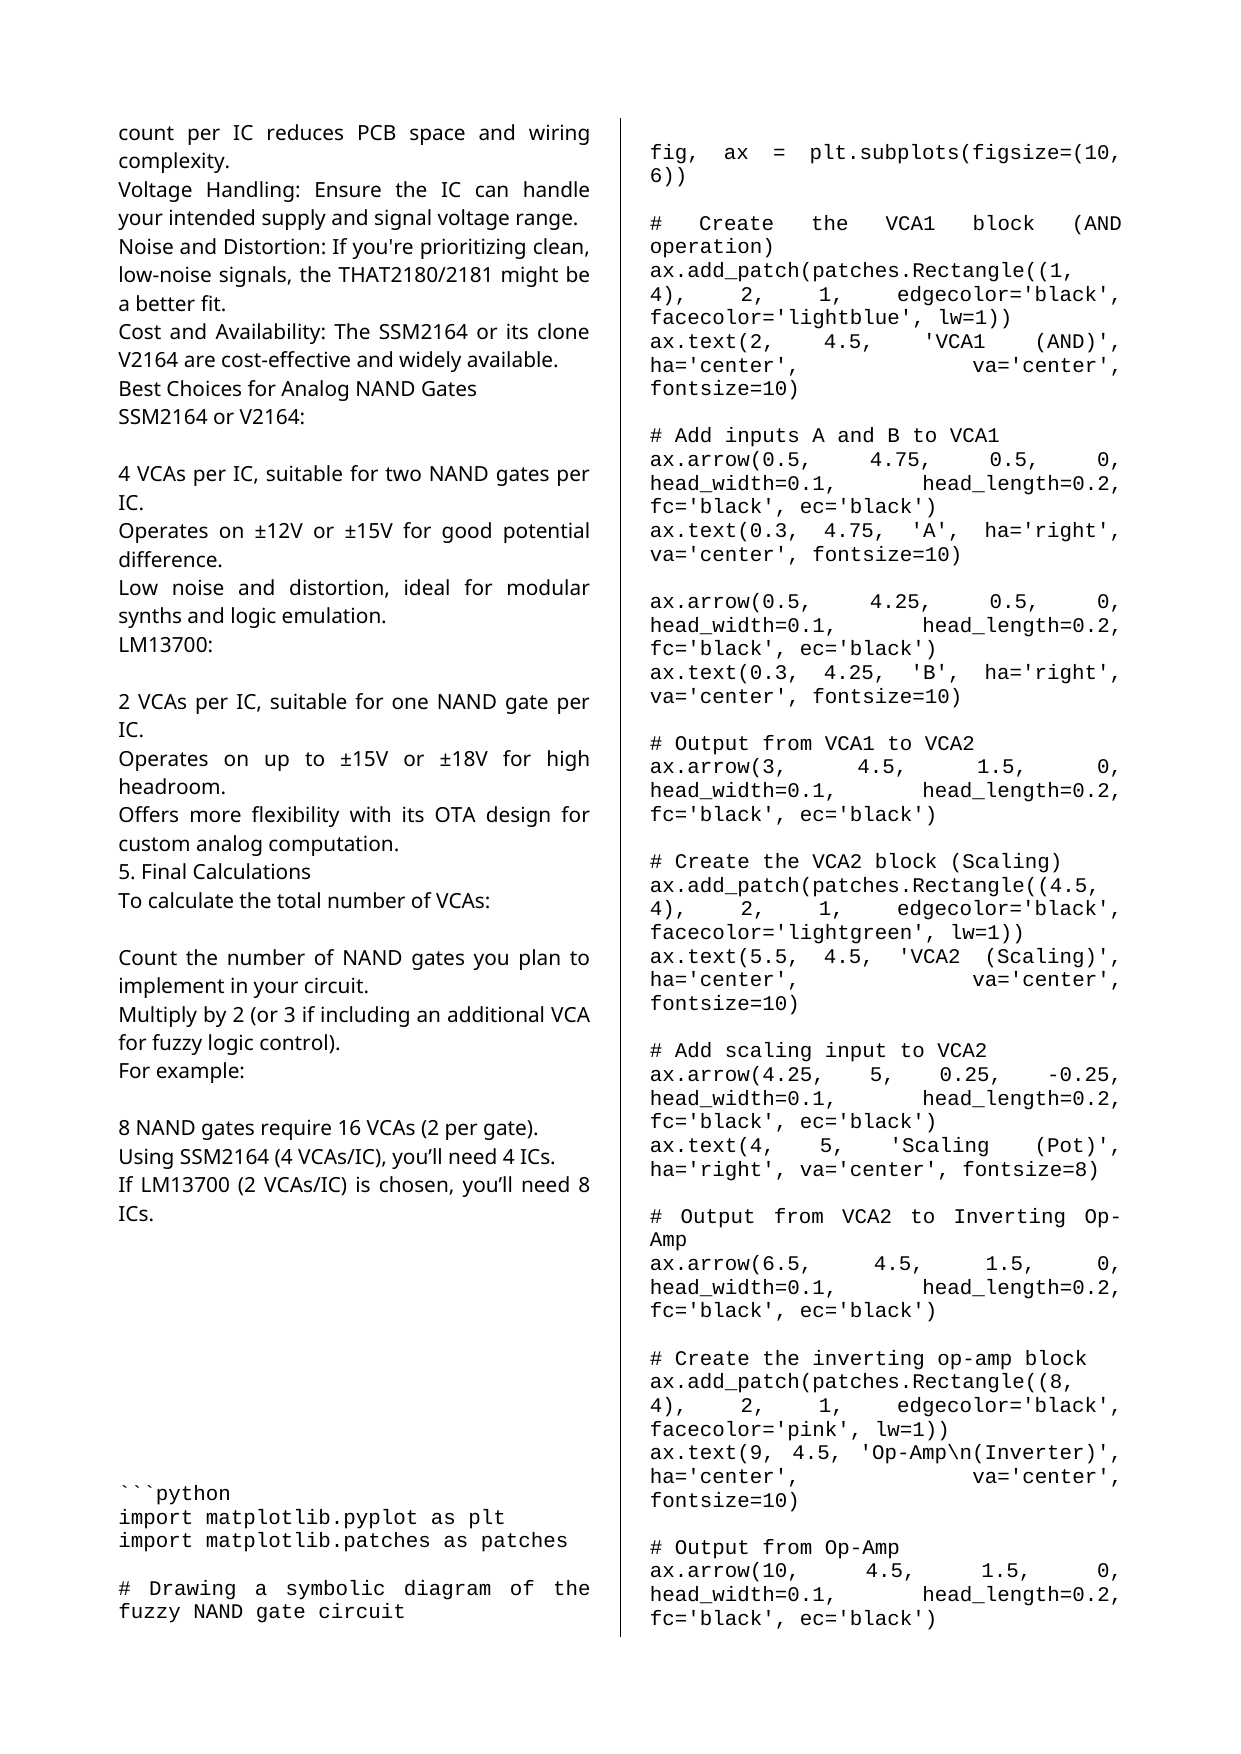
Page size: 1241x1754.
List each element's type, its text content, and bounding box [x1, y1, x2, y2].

text Using SSM2164 (4 VCAs/IC), you’ll need 4 ICs. [118, 1142, 591, 1170]
text 8 NAND gates require 16 VCAs (2 per gate). [118, 1113, 591, 1142]
text Offers more flexibility with its OTA design for custom analog computation. [118, 801, 591, 857]
text ax.add_patch(patches.Rectangle((1, 4), 2, 1, edgecolor='black', facecolor='lightblue', lw=1)) [649, 260, 1122, 331]
text ax.arrow(6.5, 4.5, 1.5, 0, head_width=0.1, head_length=0.2, fc='black', ec='black') [649, 1253, 1122, 1324]
text 4 VCAs per IC, suitable for two NAND gates per IC. [118, 459, 591, 516]
text ax.text(0.3, 4.75, 'A', ha='right', va='center', fontsize=10) [649, 520, 1122, 567]
text import matplotlib.pyplot as plt [118, 1507, 591, 1530]
text Multiply by 2 (or 3 if including an additional VCA for fuzzy logic control). [118, 1000, 591, 1057]
text 2 VCAs per IC, suitable for one NAND gate per IC. [118, 687, 591, 744]
text Noise and Distortion: If you're prioritizing clean, low-noise signals, the THAT2180/2181 might be a better fit. [118, 232, 591, 317]
text # Output from VCA2 to Inverting Op-Amp [649, 1206, 1122, 1253]
text # Add inputs A and B to VCA1 [649, 426, 1122, 449]
text ax.text(4, 5, 'Scaling (Pot)', ha='right', va='center', fontsize=8) [649, 1135, 1122, 1182]
text Best Choices for Analog NAND Gates [118, 374, 591, 402]
text ```python [118, 1483, 591, 1507]
text ax.text(2, 4.5, 'VCA1 (AND)', ha='center', va='center', fontsize=10) [649, 331, 1122, 402]
text Operates on up to ±15V or ±18V for high headroom. [118, 744, 591, 801]
text # Create the inverting op-amp block [649, 1348, 1122, 1371]
text # Create the VCA1 block (AND operation) [649, 213, 1122, 260]
text To calculate the total number of VCAs: [118, 886, 591, 914]
text ax.text(9, 4.5, 'Op-Amp\n(Inverter)', ha='center', va='center', fontsize=10) [649, 1442, 1122, 1513]
text # Drawing a symbolic diagram of the fuzzy NAND gate circuit [118, 1578, 591, 1625]
text Operates on ±12V or ±15V for good potential difference. [118, 516, 591, 573]
text # Output from VCA1 to VCA2 [649, 733, 1122, 757]
text SSM2164 or V2164: [118, 402, 591, 431]
text ax.arrow(0.5, 4.25, 0.5, 0, head_width=0.1, head_length=0.2, fc='black', ec='black') [649, 591, 1122, 662]
text Low noise and distortion, ideal for modular synths and logic emulation. [118, 573, 591, 630]
text count per IC reduces PCB space and wiring complexity. [118, 118, 591, 175]
text Count the number of NAND gates you plan to implement in your circuit. [118, 943, 591, 1000]
text ax.arrow(0.5, 4.75, 0.5, 0, head_width=0.1, head_length=0.2, fc='black', ec='black') [649, 449, 1122, 520]
text ax.arrow(3, 4.5, 1.5, 0, head_width=0.1, head_length=0.2, fc='black', ec='black') [649, 757, 1122, 827]
text ax.arrow(4.25, 5, 0.25, -0.25, head_width=0.1, head_length=0.2, fc='black', ec='black') [649, 1064, 1122, 1135]
text Cost and Availability: The SSM2164 or its clone V2164 are cost-effective and widely available. [118, 317, 591, 374]
text fig, ax = plt.subplots(figsize=(10, 6)) [649, 142, 1122, 189]
text If LM13700 (2 VCAs/IC) is chosen, you’ll need 8 ICs. [118, 1170, 591, 1227]
text LM13700: [118, 630, 591, 658]
text ax.add_patch(patches.Rectangle((4.5, 4), 2, 1, edgecolor='black', facecolor='lightgreen', lw=1)) [649, 875, 1122, 946]
text ax.text(5.5, 4.5, 'VCA2 (Scaling)', ha='center', va='center', fontsize=10) [649, 946, 1122, 1017]
text Voltage Handling: Ensure the IC can handle your intended supply and signal voltage range. [118, 175, 591, 232]
text # Create the VCA2 block (Scaling) [649, 851, 1122, 875]
text For example: [118, 1057, 591, 1085]
text import matplotlib.patches as patches [118, 1530, 591, 1554]
text # Add scaling input to VCA2 [649, 1040, 1122, 1064]
text ax.add_patch(patches.Rectangle((8, 4), 2, 1, edgecolor='black', facecolor='pink', lw=1)) [649, 1371, 1122, 1442]
text ax.text(0.3, 4.25, 'B', ha='right', va='center', fontsize=10) [649, 662, 1122, 709]
text 5. Final Calculations [118, 857, 591, 886]
text # Output from Op-Amp [649, 1537, 1122, 1561]
text ax.arrow(10, 4.5, 1.5, 0, head_width=0.1, head_length=0.2, fc='black', ec='black') [649, 1561, 1122, 1631]
